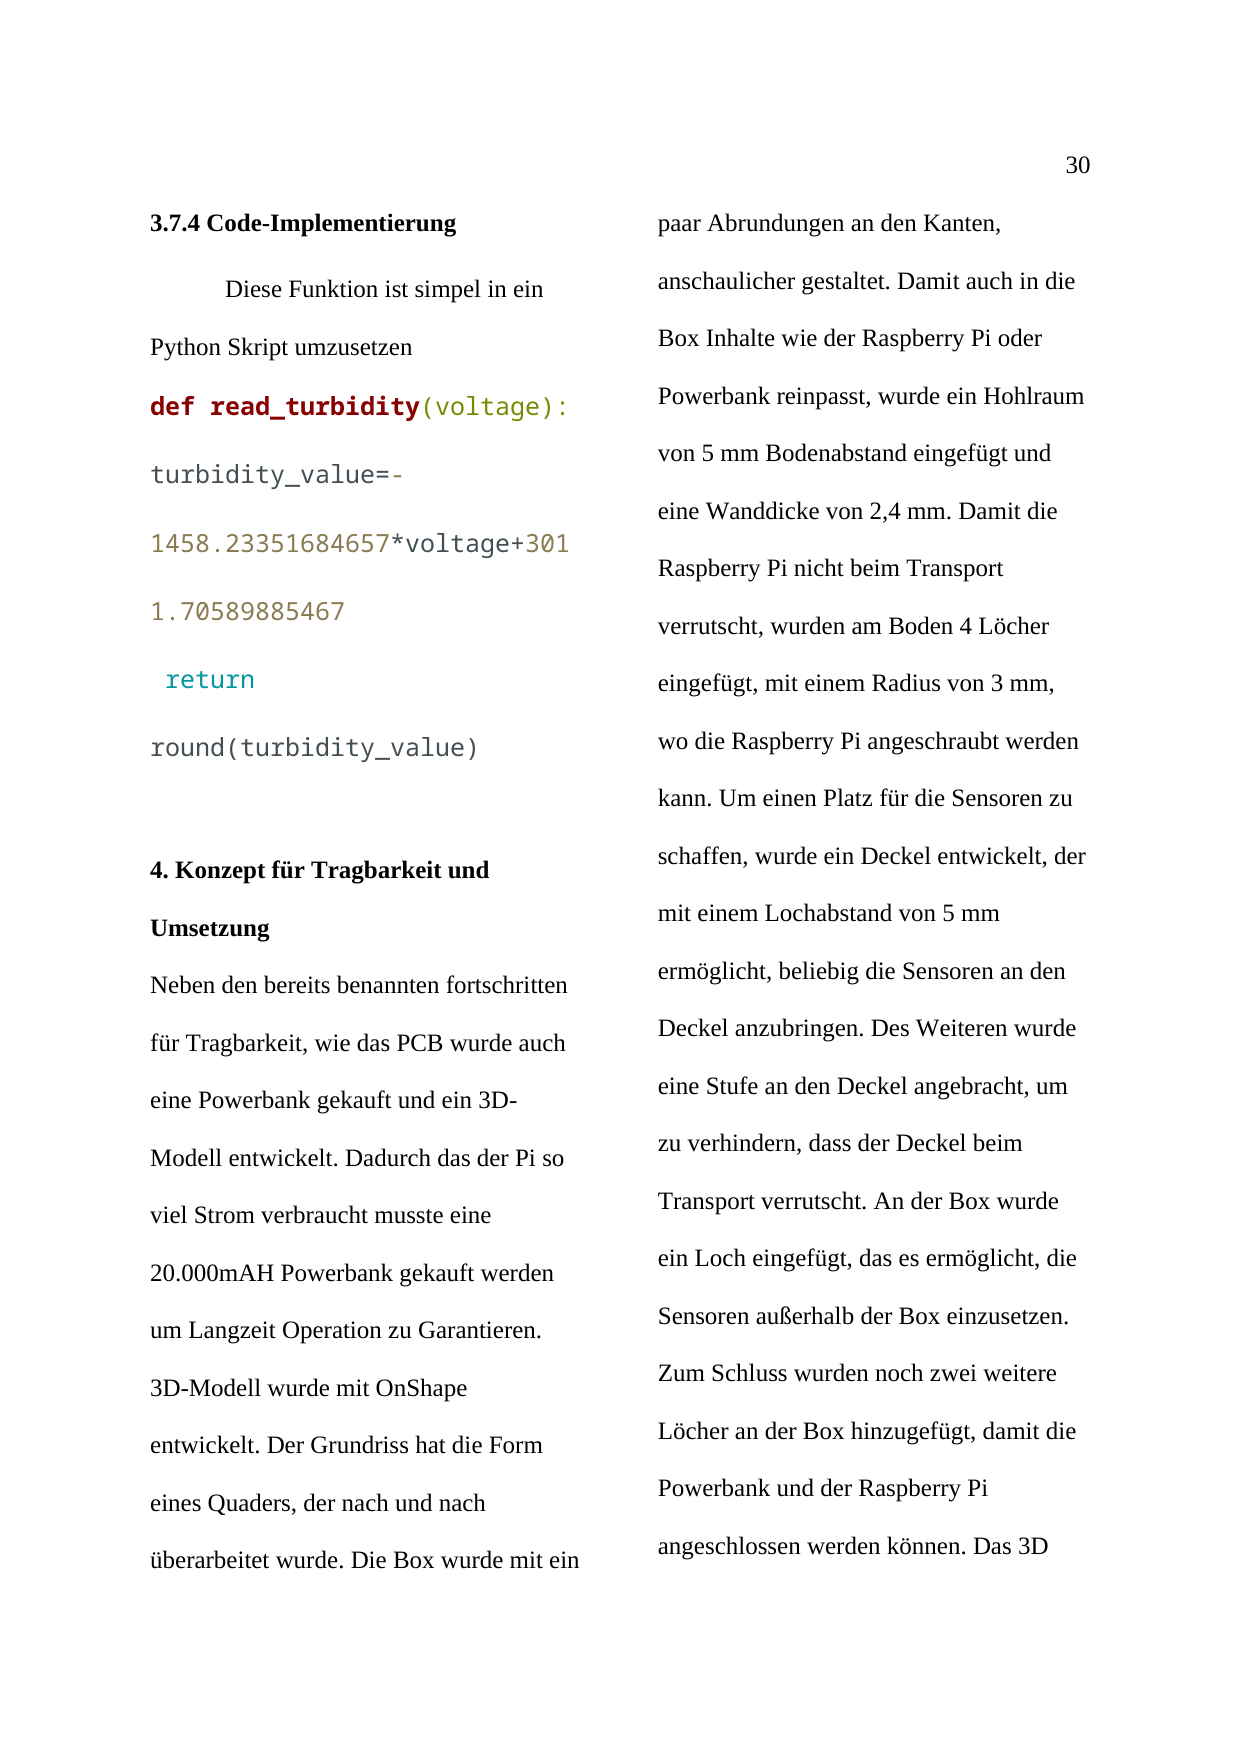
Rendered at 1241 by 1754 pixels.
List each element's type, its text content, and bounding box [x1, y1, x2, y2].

text 4. Konzept für Tragbarkeit und Umsetzung [150, 855, 583, 942]
text Neben den bereits benannten fortschritten für Tragbarkeit, wie das PCB wurde auch eine Powerbank gekauft und ein 3D-Modell entwickelt. Dadurch das der Pi so viel Strom verbraucht musste eine 20.000mAH Powerbank gekauft werden um Langzeit Operation zu Garantieren. 3D-Modell wurde mit OnShape entwickelt. Der Grundriss hat die Form eines Quaders, der nach und nach überarbeitet wurde. Die Box wurde mit ein [150, 970, 583, 1574]
text paar Abrundungen an den Kanten, anschaulicher gestaltet. Damit auch in die Box Inhalte wie der Raspberry Pi oder Powerbank reinpasst, wurde ein Hohlraum von 5 mm Bodenabstand eingefügt und eine Wanddicke von 2,4 mm. Damit die Raspberry Pi nicht beim Transport verrutscht, wurden am Boden 4 Löcher eingefügt, mit einem Radius von 3 mm, wo die Raspberry Pi angeschraubt werden kann. Um einen Platz für die Sensoren zu schaffen, wurde ein Deckel entwickelt, der mit einem Lochabstand von 5 mm ermöglicht, beliebig die Sensoren an den Deckel anzubringen. Des Weiteren wurde eine Stufe an den Deckel angebracht, um zu verhindern, dass der Deckel beim Transport verrutscht. An der Box wurde ein Loch eingefügt, das es ermöglicht, die Sensoren außerhalb der Box einzusetzen. Zum Schluss wurden noch zwei weitere Löcher an der Box hinzugefügt, damit die Powerbank und der Raspberry Pi angeschlossen werden können. Das 3D [658, 208, 1090, 1559]
text def read_turbidity(voltage): turbidity_value=-1458.23351684657*voltage+3011.70589885467 return round(turbidity_value) [150, 389, 583, 764]
subtitle 3.7.4 Code-Implementierung [150, 208, 583, 237]
text Diese Funktion ist simpel in ein Python Skript umzusetzen [150, 274, 583, 360]
